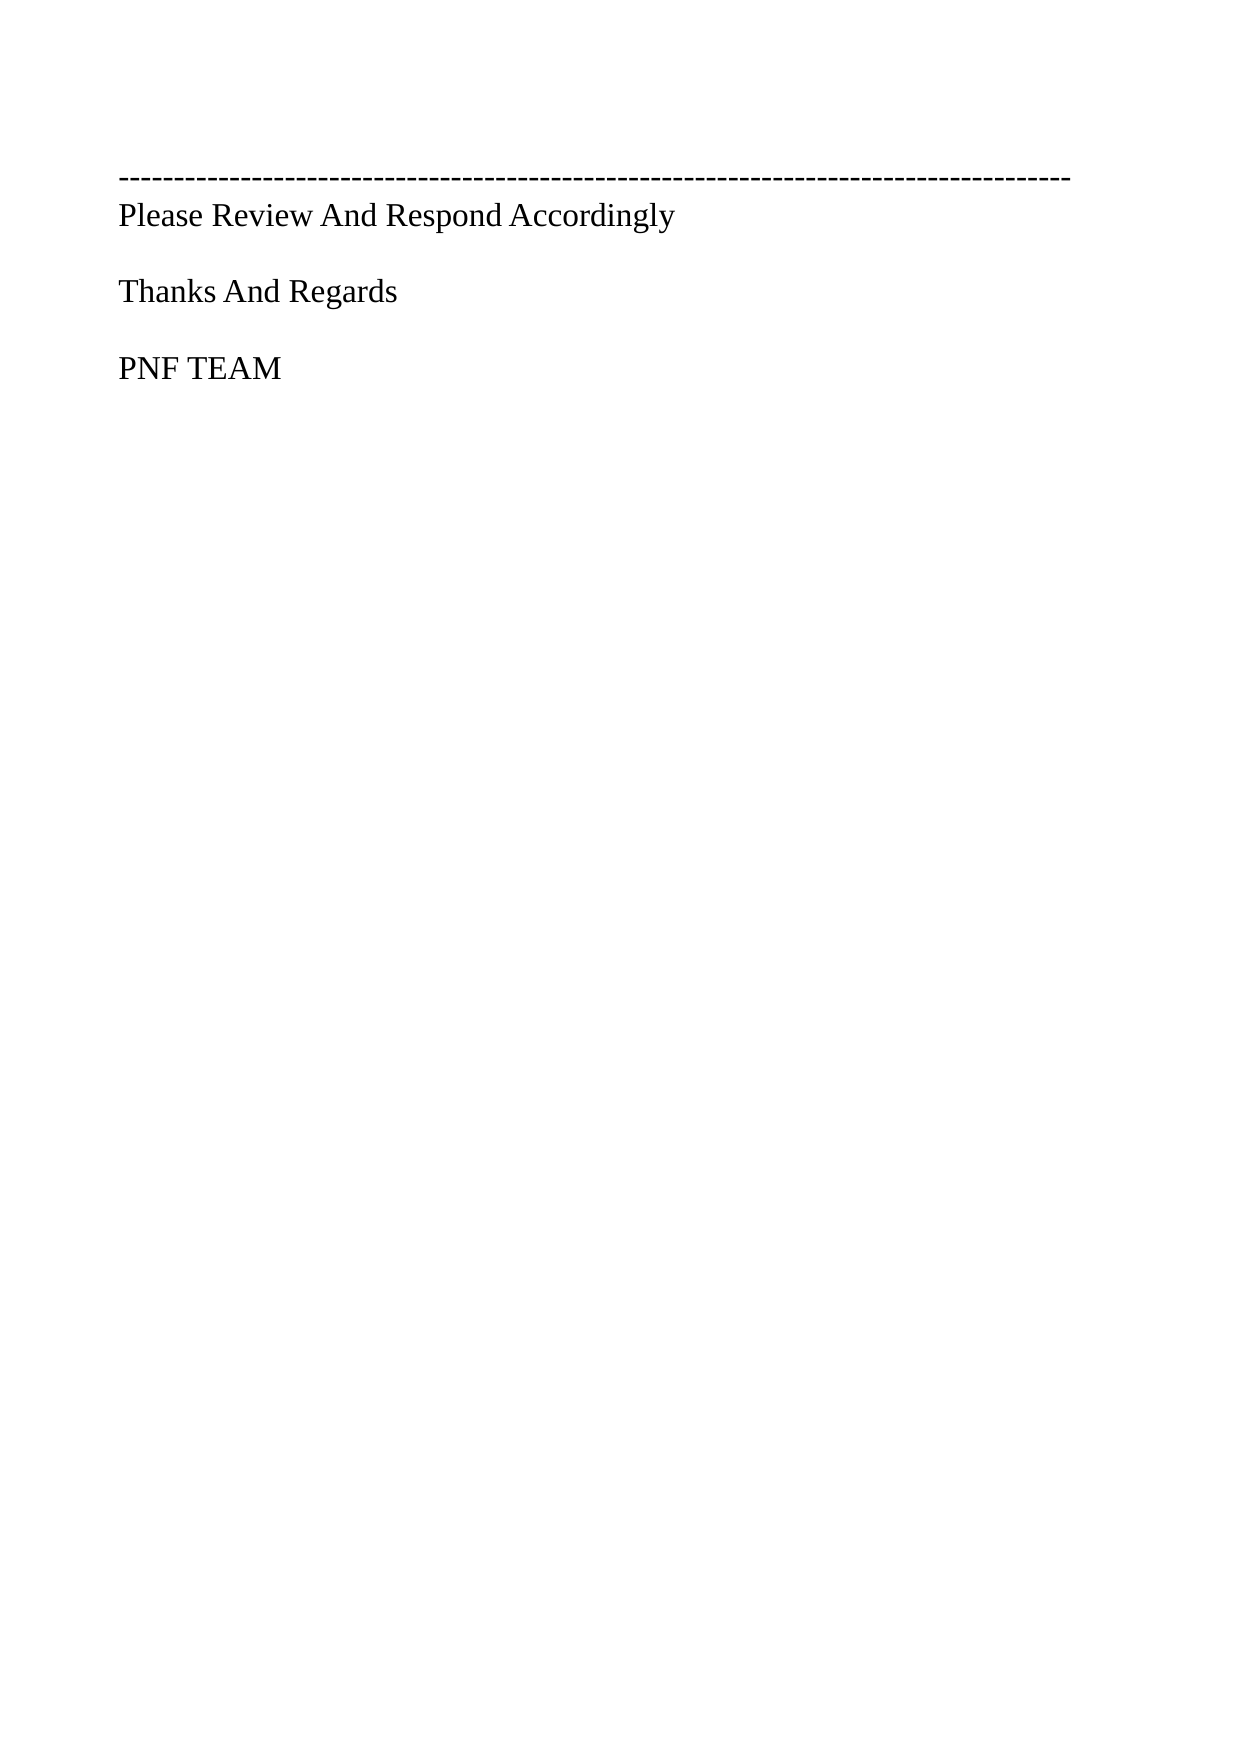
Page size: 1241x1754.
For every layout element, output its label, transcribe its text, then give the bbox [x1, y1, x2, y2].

text Please Review And Respond Accordingly [118, 195, 1122, 233]
text Thanks And Regards [118, 271, 1122, 310]
text PNF TEAM [118, 348, 1122, 386]
text -------------------------------------------------------------------------------------- [118, 156, 1122, 195]
